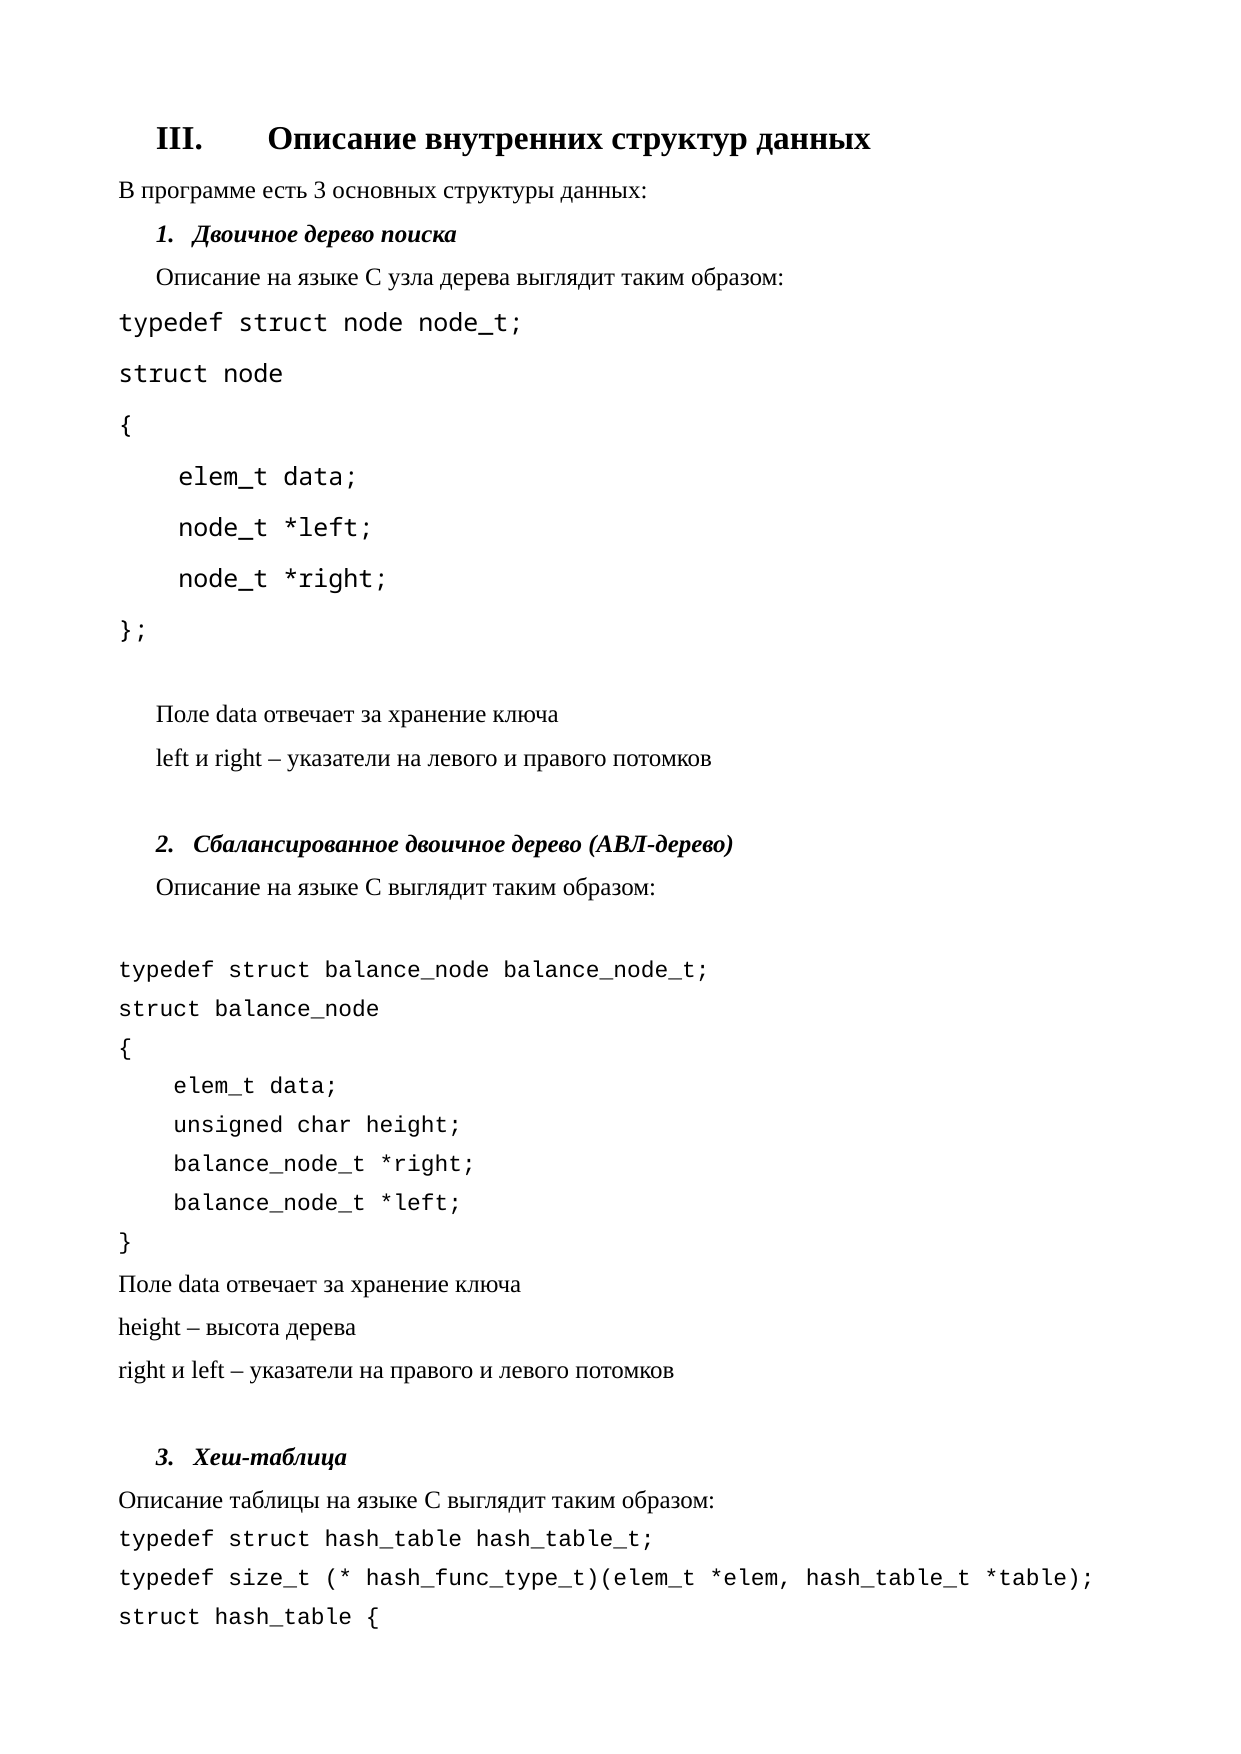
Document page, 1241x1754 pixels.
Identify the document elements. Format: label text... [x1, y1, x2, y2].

list Двоичное дерево поиска [156, 219, 1122, 247]
text elem_t data; [118, 458, 1122, 492]
text unsigned char height; [118, 1114, 1122, 1139]
text balance_node_t *right; [118, 1152, 1122, 1178]
list Описание внутренних структур данных [156, 118, 1122, 156]
text Поле data отвечает за хранение ключа [118, 1269, 1122, 1298]
text node_t *right; [118, 560, 1122, 594]
text Описание таблицы на языке C выглядит таким образом: [118, 1485, 1122, 1513]
text { [118, 1036, 1122, 1062]
text typedef struct balance_node balance_node_t; [118, 958, 1122, 984]
text height – высота дерева [118, 1312, 1122, 1341]
text struct node [118, 356, 1122, 390]
text } [118, 1230, 1122, 1256]
text right и left – указатели на правого и левого потомков [118, 1355, 1122, 1384]
text }; [118, 611, 1122, 645]
list Сбалансированное двоичное дерево (АВЛ-дерево) [156, 829, 1122, 858]
text left и right – указатели на левого и правого потомков [118, 743, 1122, 771]
text struct balance_node [118, 997, 1122, 1023]
text typedef struct hash_table hash_table_t; [118, 1528, 1122, 1554]
text Описание на языке C узла дерева выглядит таким образом: [156, 262, 1122, 291]
list Хеш-таблица [156, 1442, 1122, 1470]
text typedef struct node node_t; [118, 305, 1122, 339]
text В программе есть 3 основных структуры данных: [118, 176, 1122, 204]
text balance_node_t *left; [118, 1191, 1122, 1217]
text typedef size_t (* hash_func_type_t)(elem_t *elem, hash_table_t *table); [118, 1567, 1122, 1593]
text struct hash_table { [118, 1606, 1122, 1631]
text Описание на языке C выглядит таким образом: [156, 872, 1122, 901]
text elem_t data; [118, 1075, 1122, 1101]
text Поле data отвечает за хранение ключа [118, 699, 1122, 728]
text node_t *left; [118, 509, 1122, 543]
text { [118, 407, 1122, 441]
